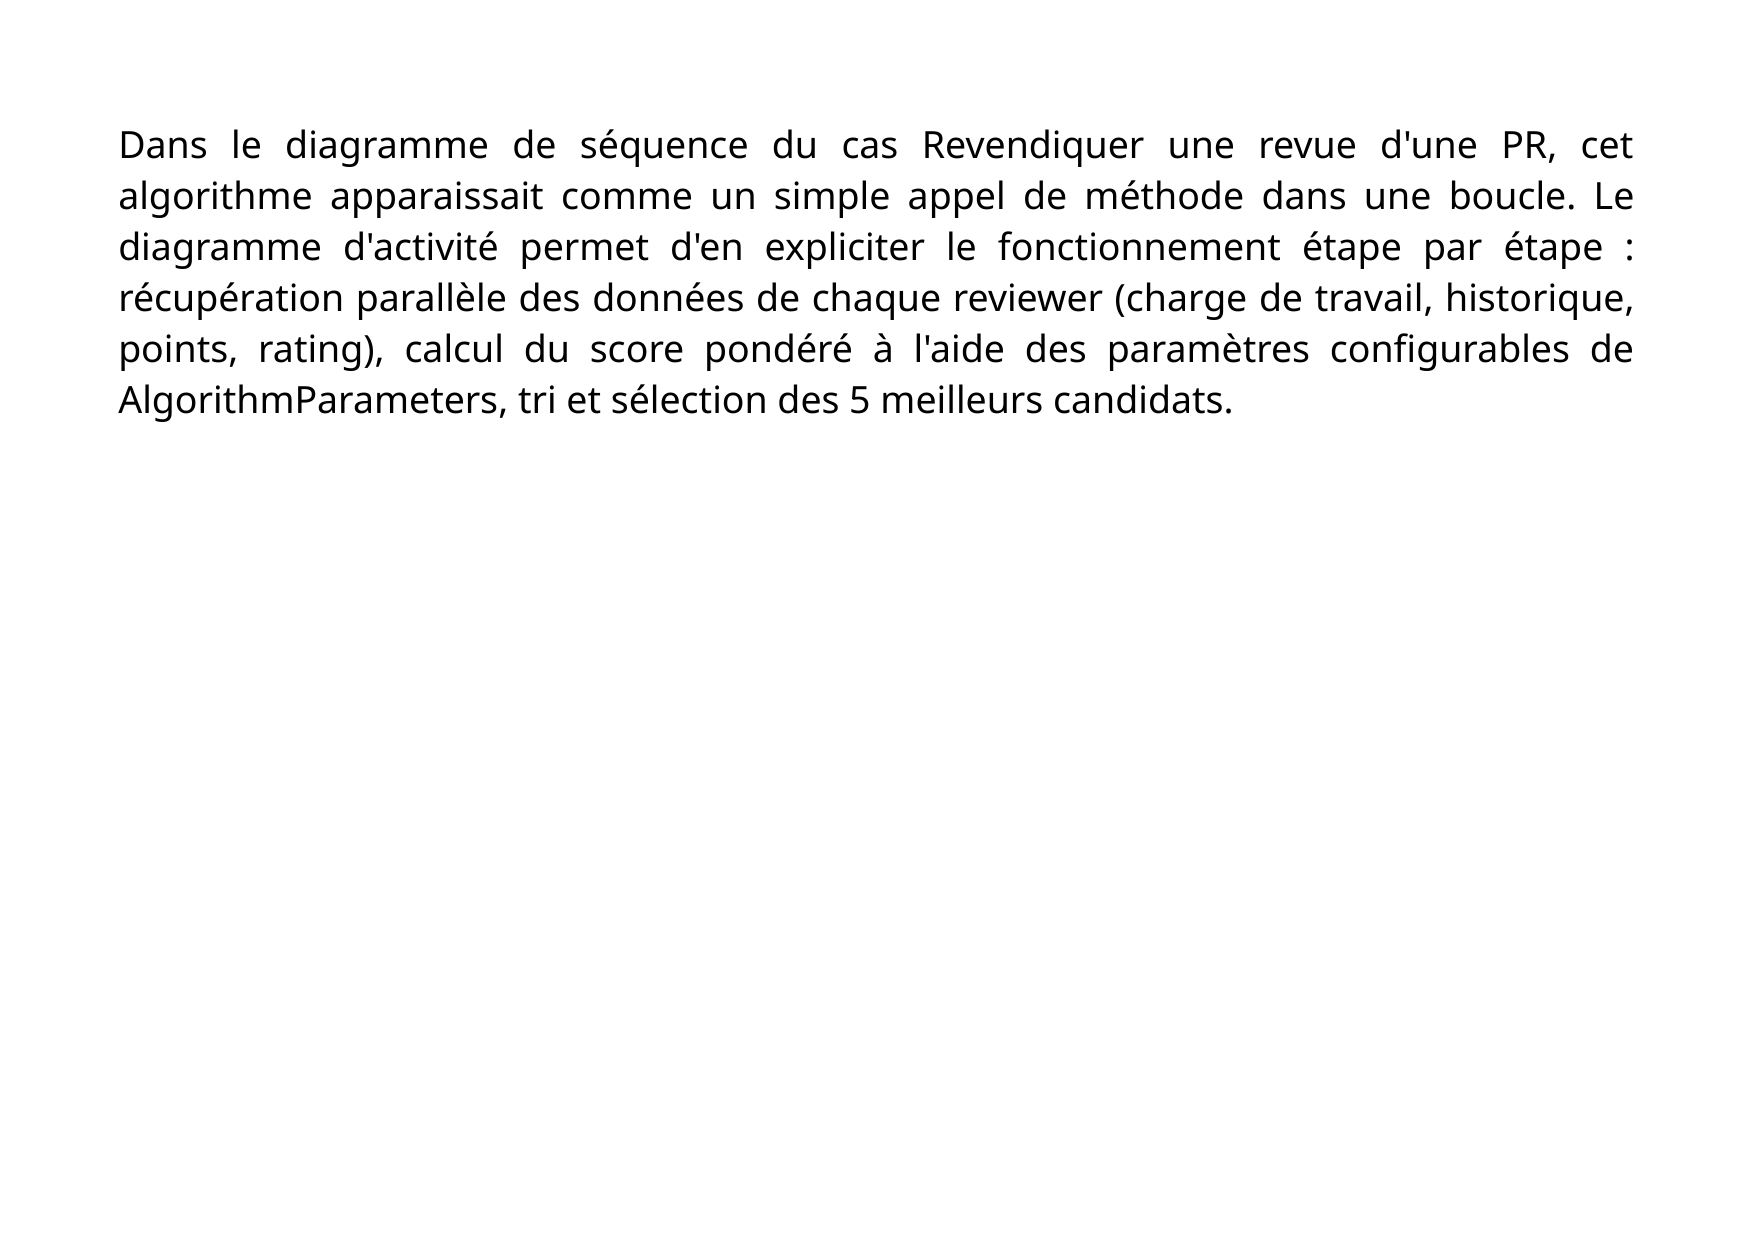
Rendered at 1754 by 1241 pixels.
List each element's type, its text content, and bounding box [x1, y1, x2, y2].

text Dans le diagramme de séquence du cas Revendiquer une revue d'une PR, cet algorithme apparaissait comme un simple appel de méthode dans une boucle. Le diagramme d'activité permet d'en expliciter le fonctionnement étape par étape : récupération parallèle des données de chaque reviewer (charge de travail, historique, points, rating), calcul du score pondéré à l'aide des paramètres configurables de AlgorithmParameters, tri et sélection des 5 meilleurs candidats. [118, 118, 1636, 424]
